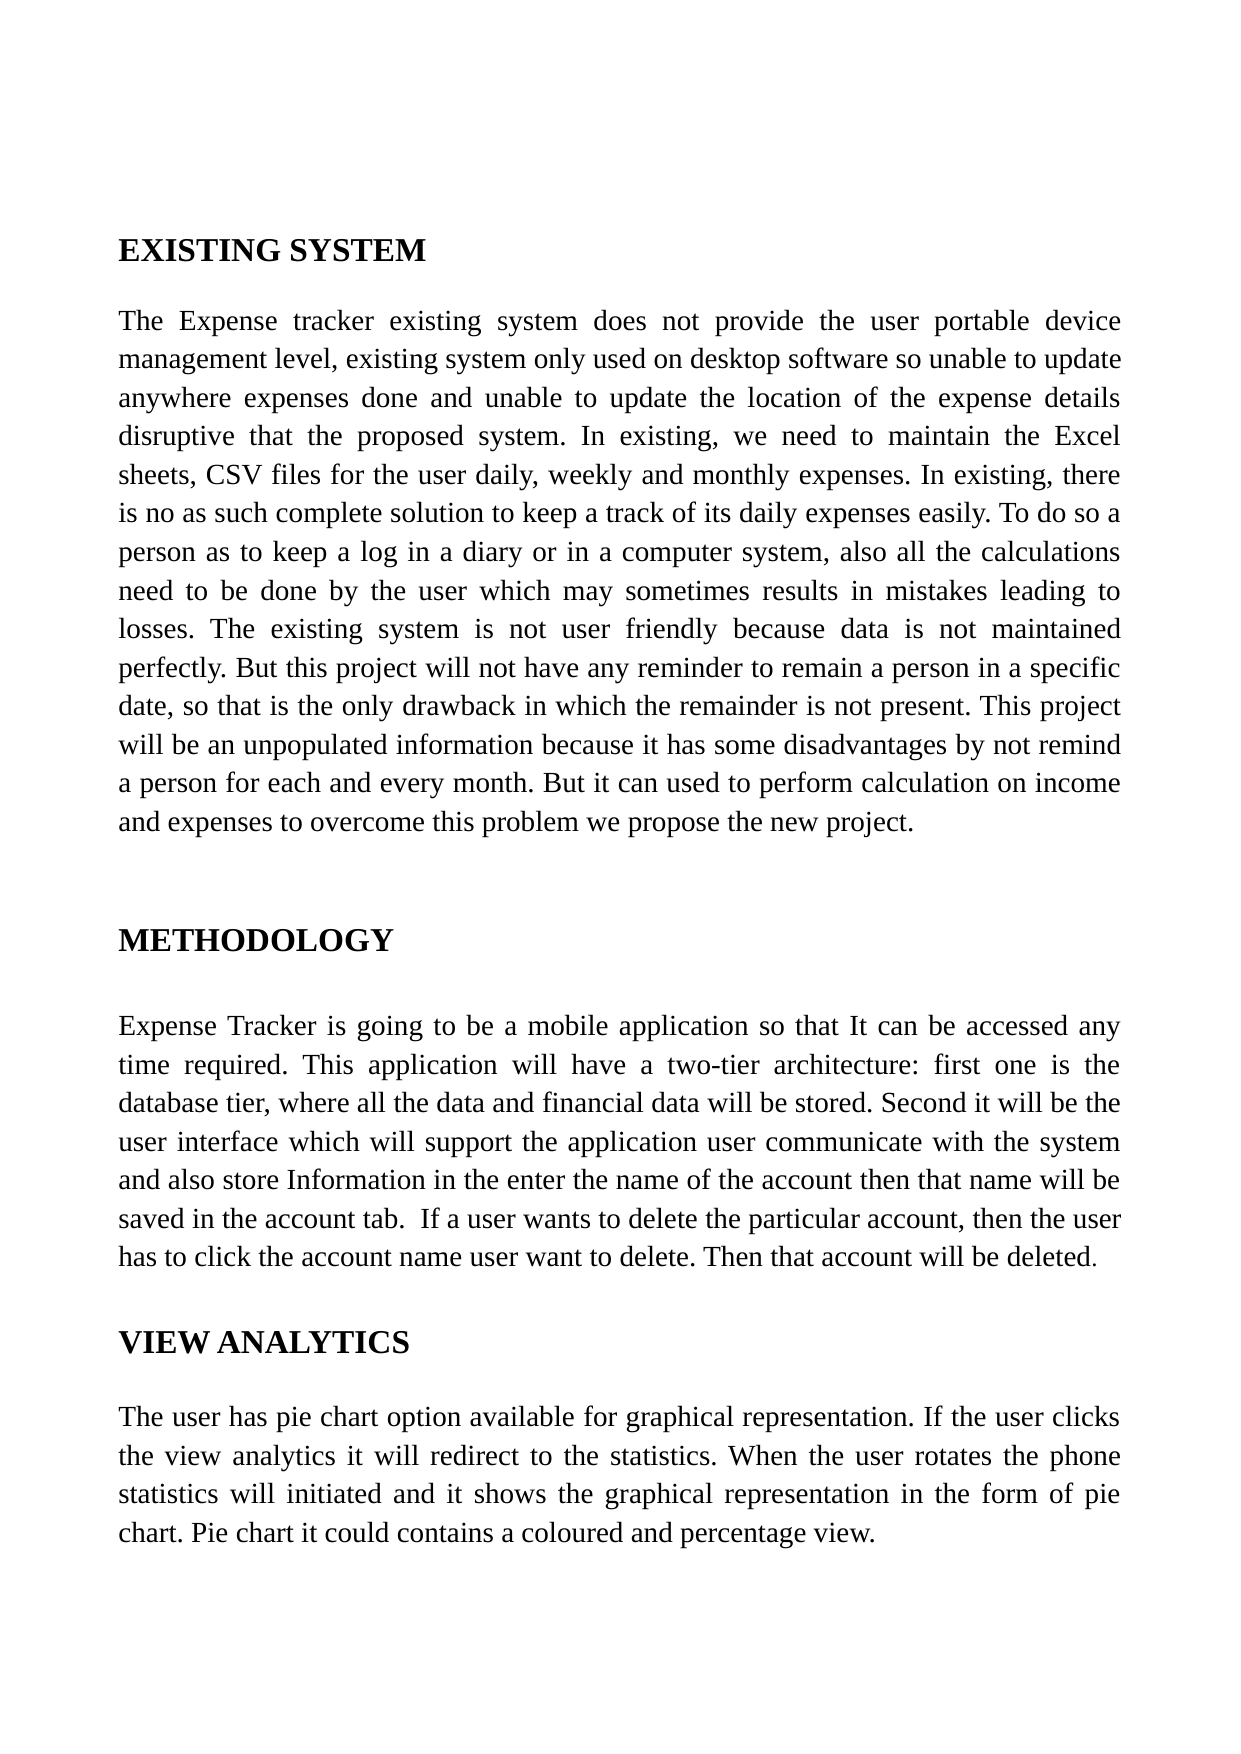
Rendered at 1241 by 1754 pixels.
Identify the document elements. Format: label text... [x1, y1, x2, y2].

text Expense Tracker is going to be a mobile application so that It can be accessed any time required. This application will have a two-tier architecture: first one is the database tier, where all the data and financial data will be stored. Second it will be the user interface which will support the application user communicate with the system and also store Information in the enter the name of the account then that name will be saved in the account tab. If a user wants to delete the particular account, then the user has to click the account name user want to delete. Then that account will be deleted. [118, 1008, 1122, 1273]
text The Expense tracker existing system does not provide the user portable device management level, existing system only used on desktop software so unable to update anywhere expenses done and unable to update the location of the expense details disruptive that the proposed system. In existing, we need to maintain the Excel sheets, CSV files for the user daily, weekly and monthly expenses. In existing, there is no as such complete solution to keep a track of its daily expenses easily. To do so a person as to keep a log in a diary or in a computer system, also all the calculations need to be done by the user which may sometimes results in mistakes leading to losses. The existing system is not user friendly because data is not maintained perfectly. But this project will not have any reminder to remain a person in a specific date, so that is the only drawback in which the remainder is not present. This project will be an unpopulated information because it has some disadvantages by not remind a person for each and every month. But it can used to perform calculation on income and expenses to overcome this problem we propose the new project. [118, 303, 1122, 837]
text EXISTING SYSTEM [118, 231, 1122, 269]
text VIEW ANALYTICS [118, 1322, 1122, 1361]
text The user has pie chart option available for graphical representation. If the user clicks the view analytics it will redirect to the statistics. When the user rotates the phone statistics will initiated and it shows the graphical representation in the form of pie chart. Pie chart it could contains a coloured and percentage view. [118, 1399, 1122, 1548]
text METHODOLOGY [118, 920, 1122, 958]
